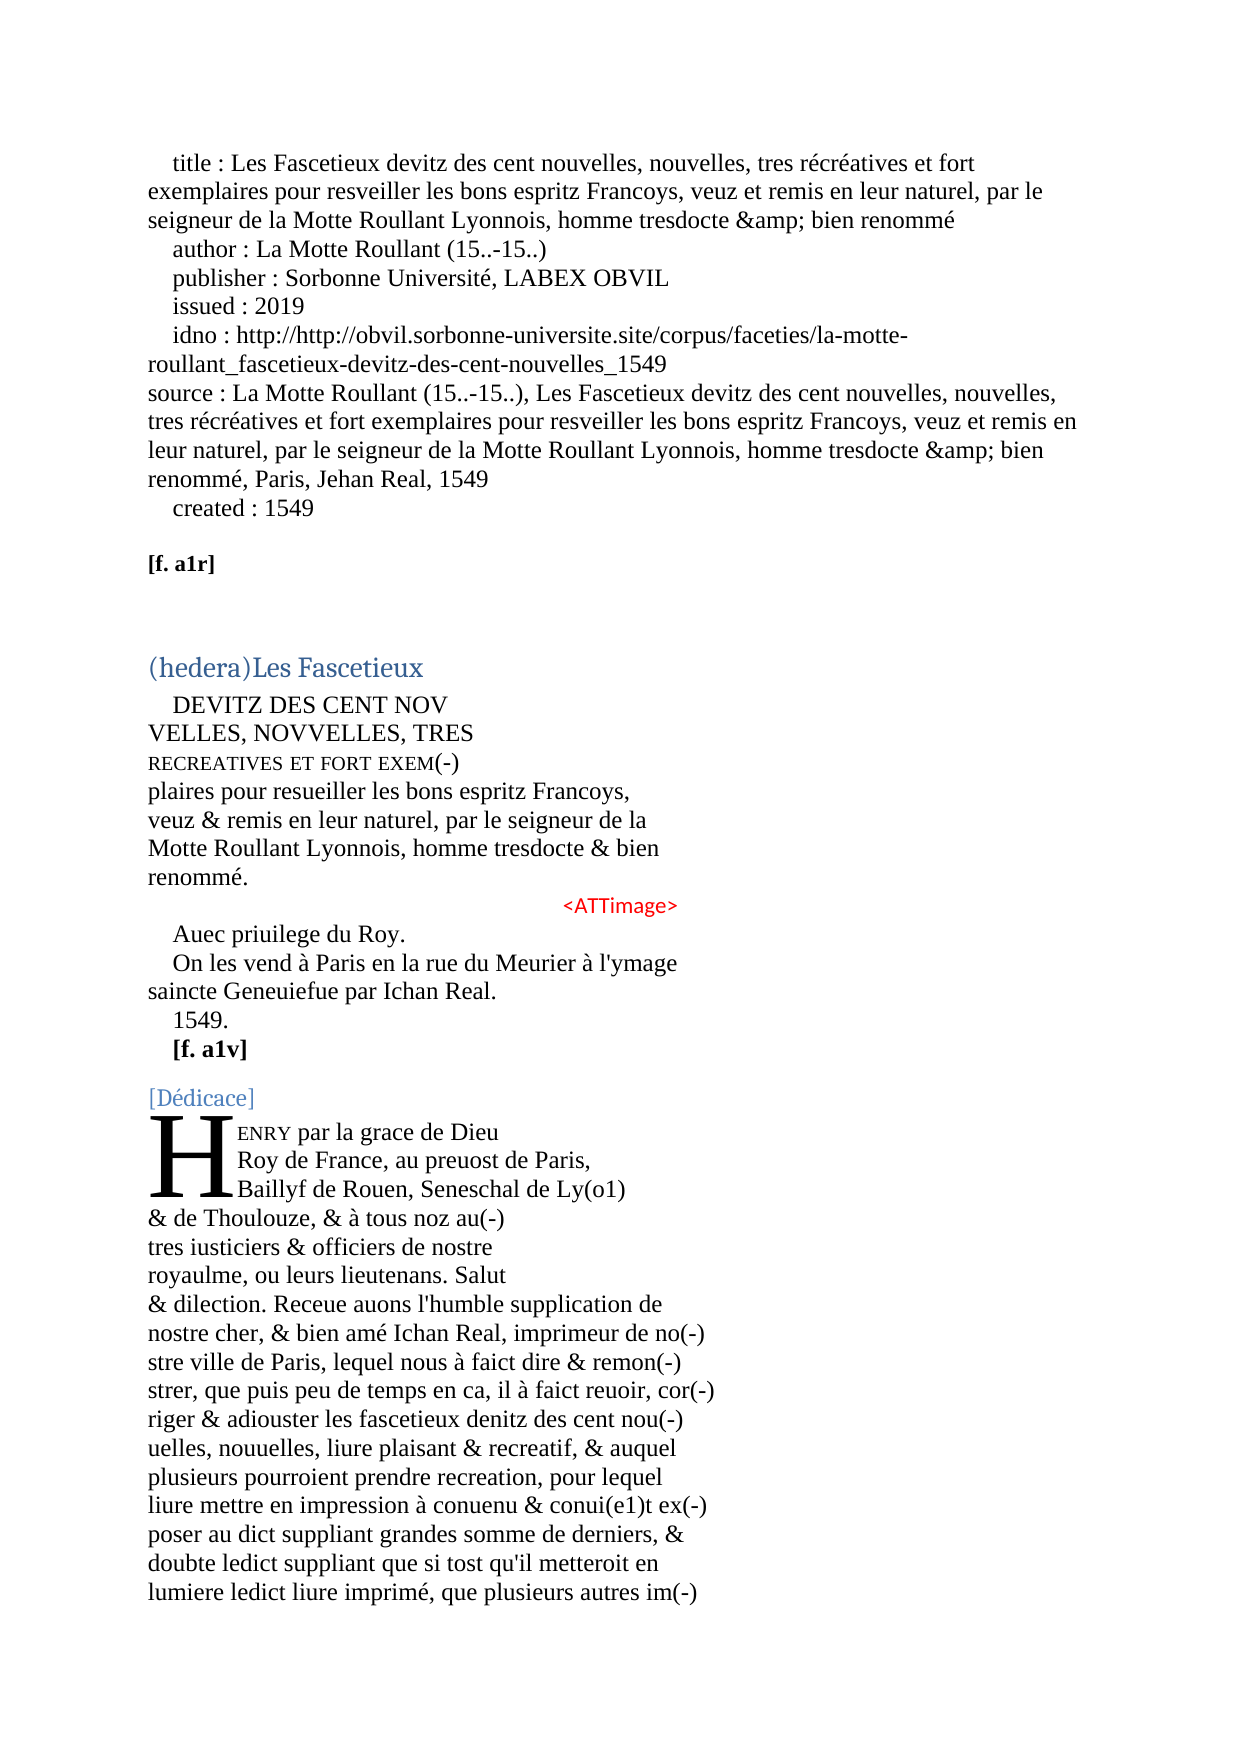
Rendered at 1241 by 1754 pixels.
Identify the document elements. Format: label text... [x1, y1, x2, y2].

text 1549. [148, 1005, 1093, 1034]
text [f. a1v] [148, 1034, 1093, 1063]
text source : La Motte Roullant (15..-15..), Les Fascetieux devitz des cent nouvelles, nouvelles, tres récréatives et fort exemplaires pour resveiller les bons espritz Francoys, veuz et remis en leur naturel, par le seigneur de la Motte Roullant Lyonnois, homme tresdocte &amp; bien renommé, Paris, Jehan Real, 1549 [148, 378, 1093, 493]
text author : La Motte Roullant (15..-15..) [148, 234, 1093, 263]
text [f. a1r] [148, 550, 1093, 576]
text idno : http://http://obvil.sorbonne-universite.site/corpus/faceties/la-motte-roullant_fascetieux-devitz-des-cent-nouvelles_1549 [148, 320, 1093, 378]
text <ATTimage> [148, 891, 1093, 919]
subtitle [Dédicace] [148, 1083, 1093, 1112]
subtitle (hedera)Les Fascetieux [148, 651, 1093, 685]
text title : Les Fascetieux devitz des cent nouvelles, nouvelles, tres récréatives et fort exemplaires pour resveiller les bons espritz Francoys, veuz et remis en leur naturel, par le seigneur de la Motte Roullant Lyonnois, homme tresdocte &amp; bien renommé [148, 148, 1093, 234]
text Auec priuilege du Roy. [148, 919, 1093, 948]
text DEVITZ DES CENT NOV VELLES, NOVVELLES, TRES recreatives et fort exem(-) plaires pour resueiller les bons espritz Francoys, veuz & remis en leur naturel, par le seigneur de la Motte Roullant Lyonnois, homme tresdocte & bien renommé. [148, 690, 1093, 891]
text On les vend à Paris en la rue du Meurier à l'ymage saincte Geneuiefue par Ichan Real. [148, 948, 1093, 1005]
text Henry par la grace de Dieu Roy de France, au preuost de Paris, Baillyf de Rouen, Seneschal de Ly(o1) & de Thoulouze, & à tous noz au(-) tres iusticiers & officiers de nostre royaulme, ou leurs lieutenans. Salut & dilection. Receue auons l'humble supplication de nostre cher, & bien amé Ichan Real, imprimeur de no(-) stre ville de Paris, lequel nous à faict dire & remon(-) strer, que puis peu de temps en ca, il à faict reuoir, cor(-) riger & adiouster les fascetieux denitz des cent nou(-) uelles, nouuelles, liure plaisant & recreatif, & auquel plusieurs pourroient prendre recreation, pour lequel liure mettre en impression à conuenu & conui(e1)t ex(-) poser au dict suppliant grandes somme de derniers, & doubte ledict suppliant que si tost qu'il metteroit en lumiere ledict liure imprimé, que plusieurs autres im(-) [148, 1117, 1093, 1605]
text created : 1549 [148, 493, 1093, 521]
text publisher : Sorbonne Université, LABEX OBVIL [148, 263, 1093, 291]
text issued : 2019 [148, 291, 1093, 320]
